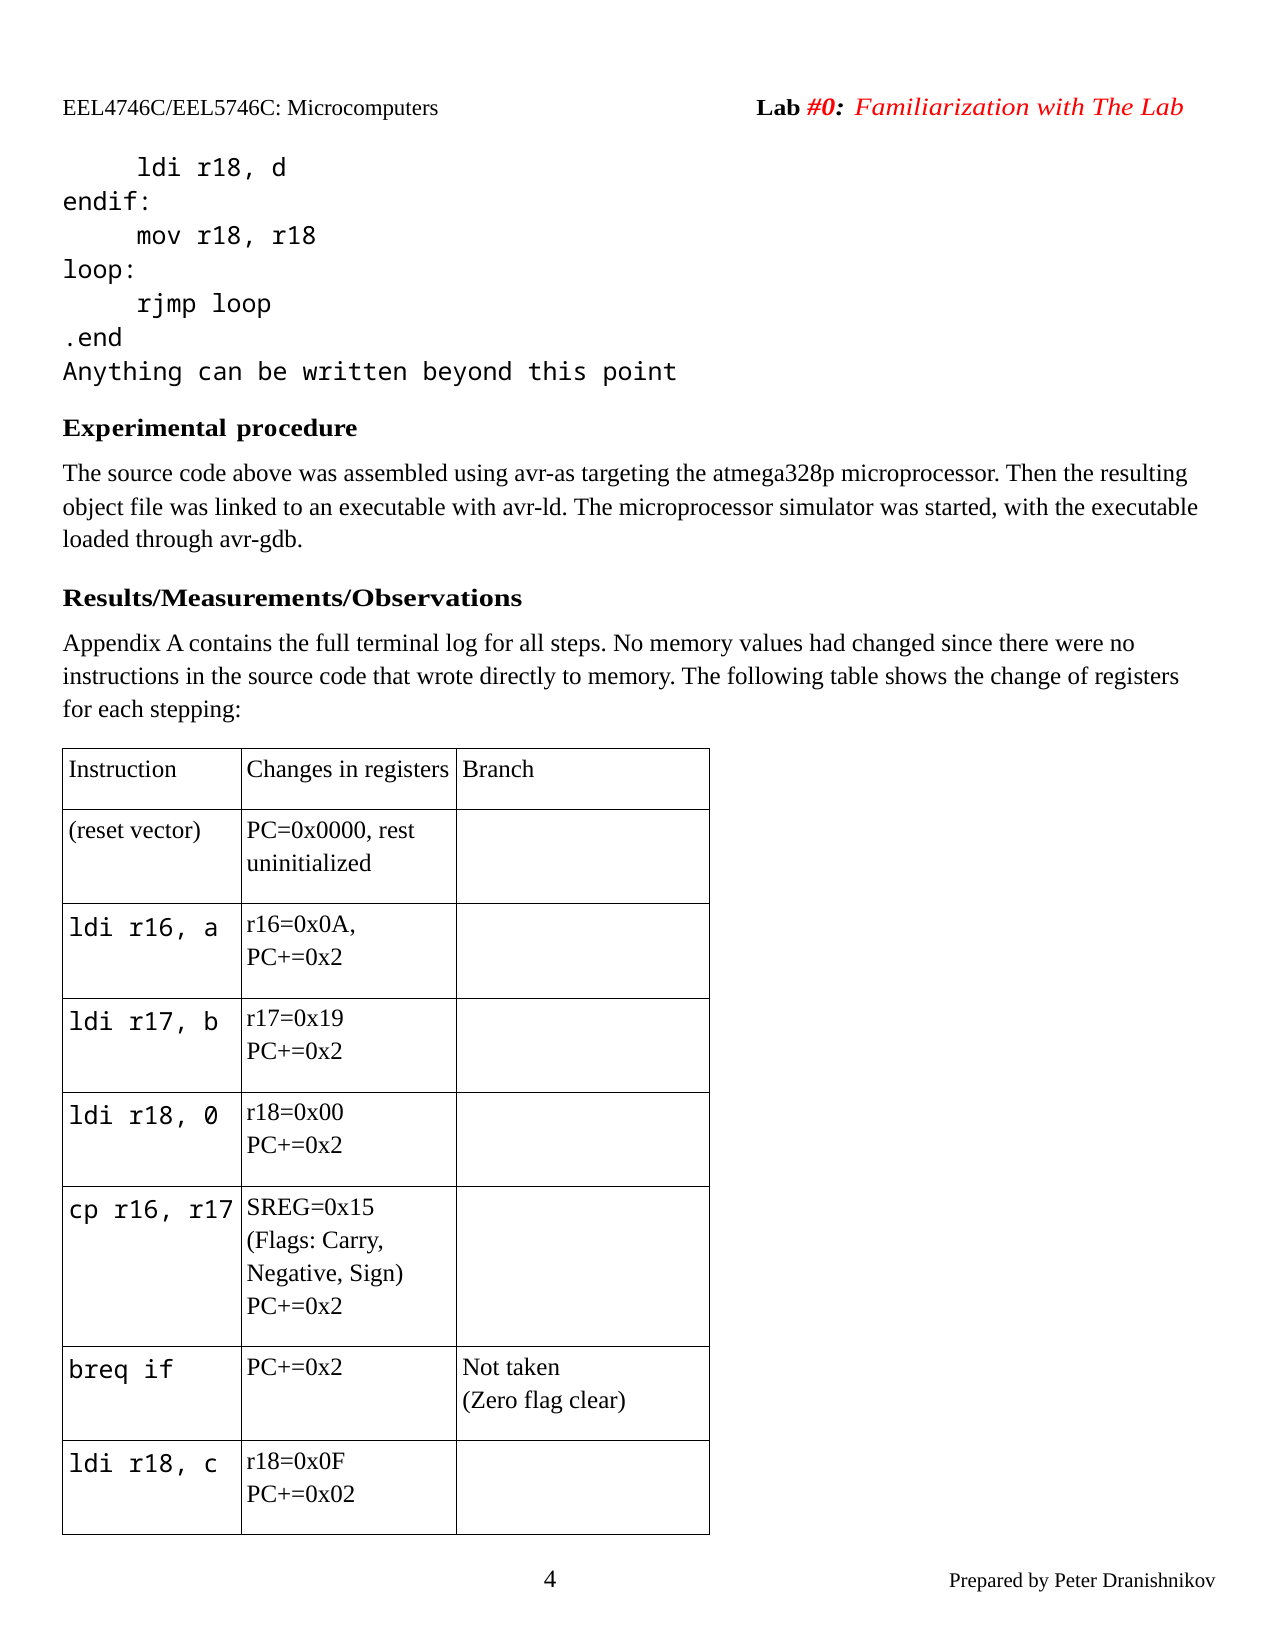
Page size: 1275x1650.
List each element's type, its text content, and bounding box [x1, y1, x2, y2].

table_cell PC=0x0000, rest uninitialized [242, 810, 456, 903]
table_cell r17=0x19 PC+=0x2 [242, 999, 456, 1092]
table_cell Not taken (Zero flag clear) [457, 1347, 709, 1440]
table_cell r16=0x0A, PC+=0x2 [242, 904, 456, 997]
table_cell PC+=0x2 [242, 1347, 456, 1440]
table_header Branch [457, 749, 709, 809]
table_cell breq if [63, 1347, 241, 1440]
table_cell SREG=0x15 (Flags: Carry, Negative, Sign) PC+=0x2 [242, 1187, 456, 1346]
table_cell ldi r16, a [63, 904, 241, 997]
table_header Changes in registers [242, 749, 456, 809]
table_header Instruction [63, 749, 241, 809]
table_cell [457, 1187, 709, 1346]
table_cell [457, 904, 709, 997]
table_cell ldi r17, b [63, 999, 241, 1092]
table_cell (reset vector) [63, 810, 241, 903]
text The source code above was assembled using avr-as targeting the atmega328p microprocessor. Then the resulting object file was linked to an executable with avr-ld. The microprocessor simulator was started, with the executable loaded through avr-gdb. [62, 458, 1212, 553]
table_cell r18=0x0F PC+=0x02 [242, 1441, 456, 1534]
subtitle Experimental procedure [62, 413, 1212, 442]
table_cell r18=0x00 PC+=0x2 [242, 1093, 456, 1186]
text Appendix A contains the full terminal log for all steps. No memory values had changed since there were no instructions in the source code that wrote directly to memory. The following table shows the change of registers for each stepping: [62, 628, 1212, 723]
text ldi r18, d [62, 149, 1212, 184]
table_cell ldi r18, c [63, 1441, 241, 1534]
table_cell [457, 810, 709, 903]
subtitle Results/Measurements/Observations [62, 583, 1212, 611]
text .end [62, 320, 1212, 354]
text mov r18, r18 [62, 218, 1212, 252]
table_cell [457, 1441, 709, 1534]
text endif: [62, 184, 1212, 218]
text loop: [62, 252, 1212, 286]
text Anything can be written beyond this point [62, 354, 1212, 388]
table_cell ldi r18, 0 [63, 1093, 241, 1186]
table_cell [457, 999, 709, 1092]
table_cell [457, 1093, 709, 1186]
text rjmp loop [62, 286, 1212, 320]
table_cell cp r16, r17 [63, 1187, 241, 1346]
